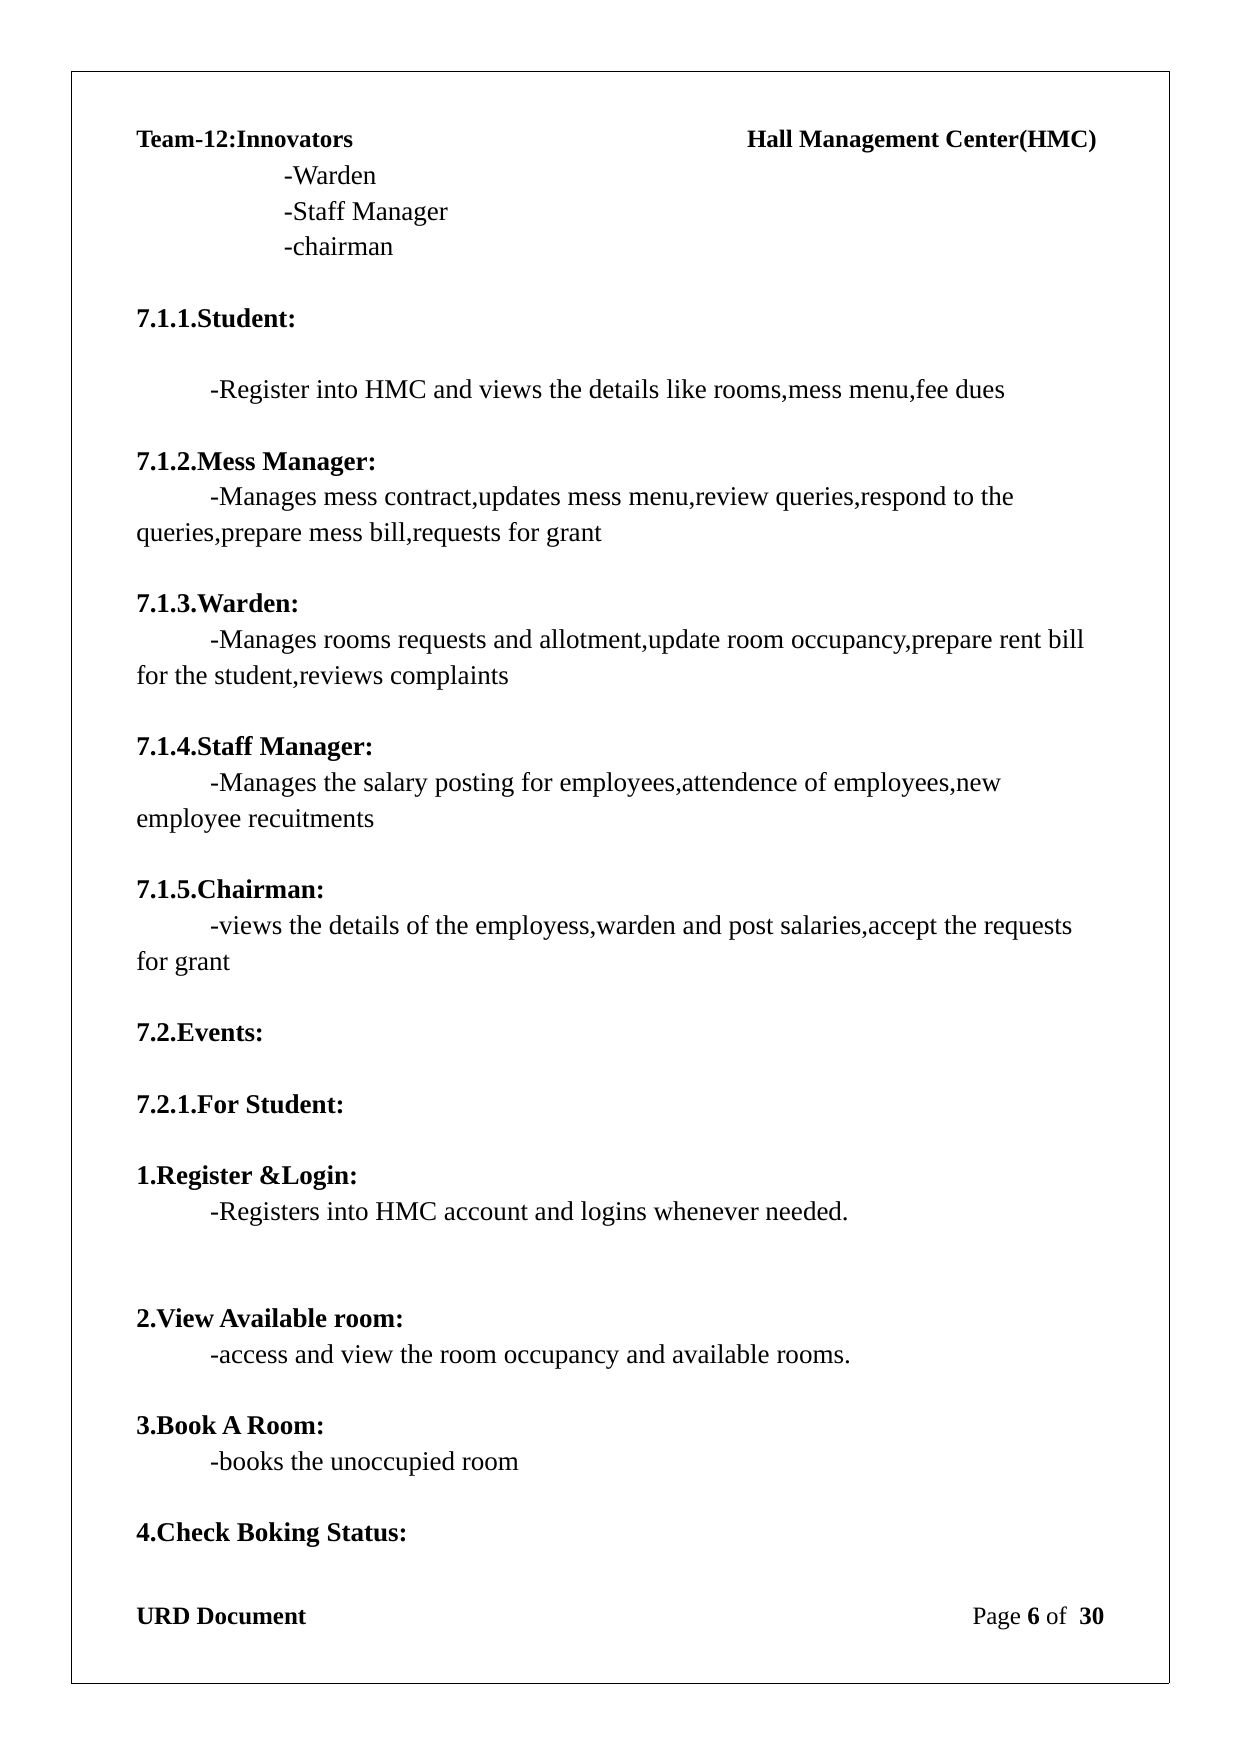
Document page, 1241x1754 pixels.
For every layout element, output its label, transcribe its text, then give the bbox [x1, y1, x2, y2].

text 3.Book A Room: [136, 1409, 1104, 1441]
text 7.2.Events: [136, 1016, 1104, 1047]
text 1.Register &Login: [136, 1159, 1104, 1190]
text -Manages the salary posting for employees,attendence of employees,new employee recuitments [136, 766, 1104, 833]
text -Register into HMC and views the details like rooms,mess menu,fee dues [136, 373, 1104, 404]
text -access and view the room occupancy and available rooms. [136, 1338, 1104, 1369]
text 7.1.1.Student: [136, 302, 1104, 369]
text 7.1.4.Staff Manager: [136, 731, 1104, 762]
text 7.1.2.Mess Manager: [136, 445, 1104, 476]
text 7.2.1.For Student: [136, 1088, 1104, 1119]
text -Manages rooms requests and allotment,update room occupancy,prepare rent bill for the student,reviews complaints [136, 623, 1104, 690]
text -views the details of the employess,warden and post salaries,accept the requests for grant [136, 909, 1104, 976]
text -Warden [136, 159, 1104, 190]
text -Manages mess contract,updates mess menu,review queries,respond to the queries,prepare mess bill,requests for grant [136, 480, 1104, 547]
text 4.Check Boking Status: [136, 1517, 1104, 1548]
text 7.1.5.Chairman: [136, 873, 1104, 904]
text -chairman [136, 230, 1104, 261]
text -Registers into HMC account and logins whenever needed. [136, 1195, 1104, 1226]
text 7.1.3.Warden: [136, 588, 1104, 619]
text -Staff Manager [136, 194, 1104, 226]
text 2.View Available room: [136, 1302, 1104, 1333]
text -books the unoccupied room [136, 1445, 1104, 1476]
